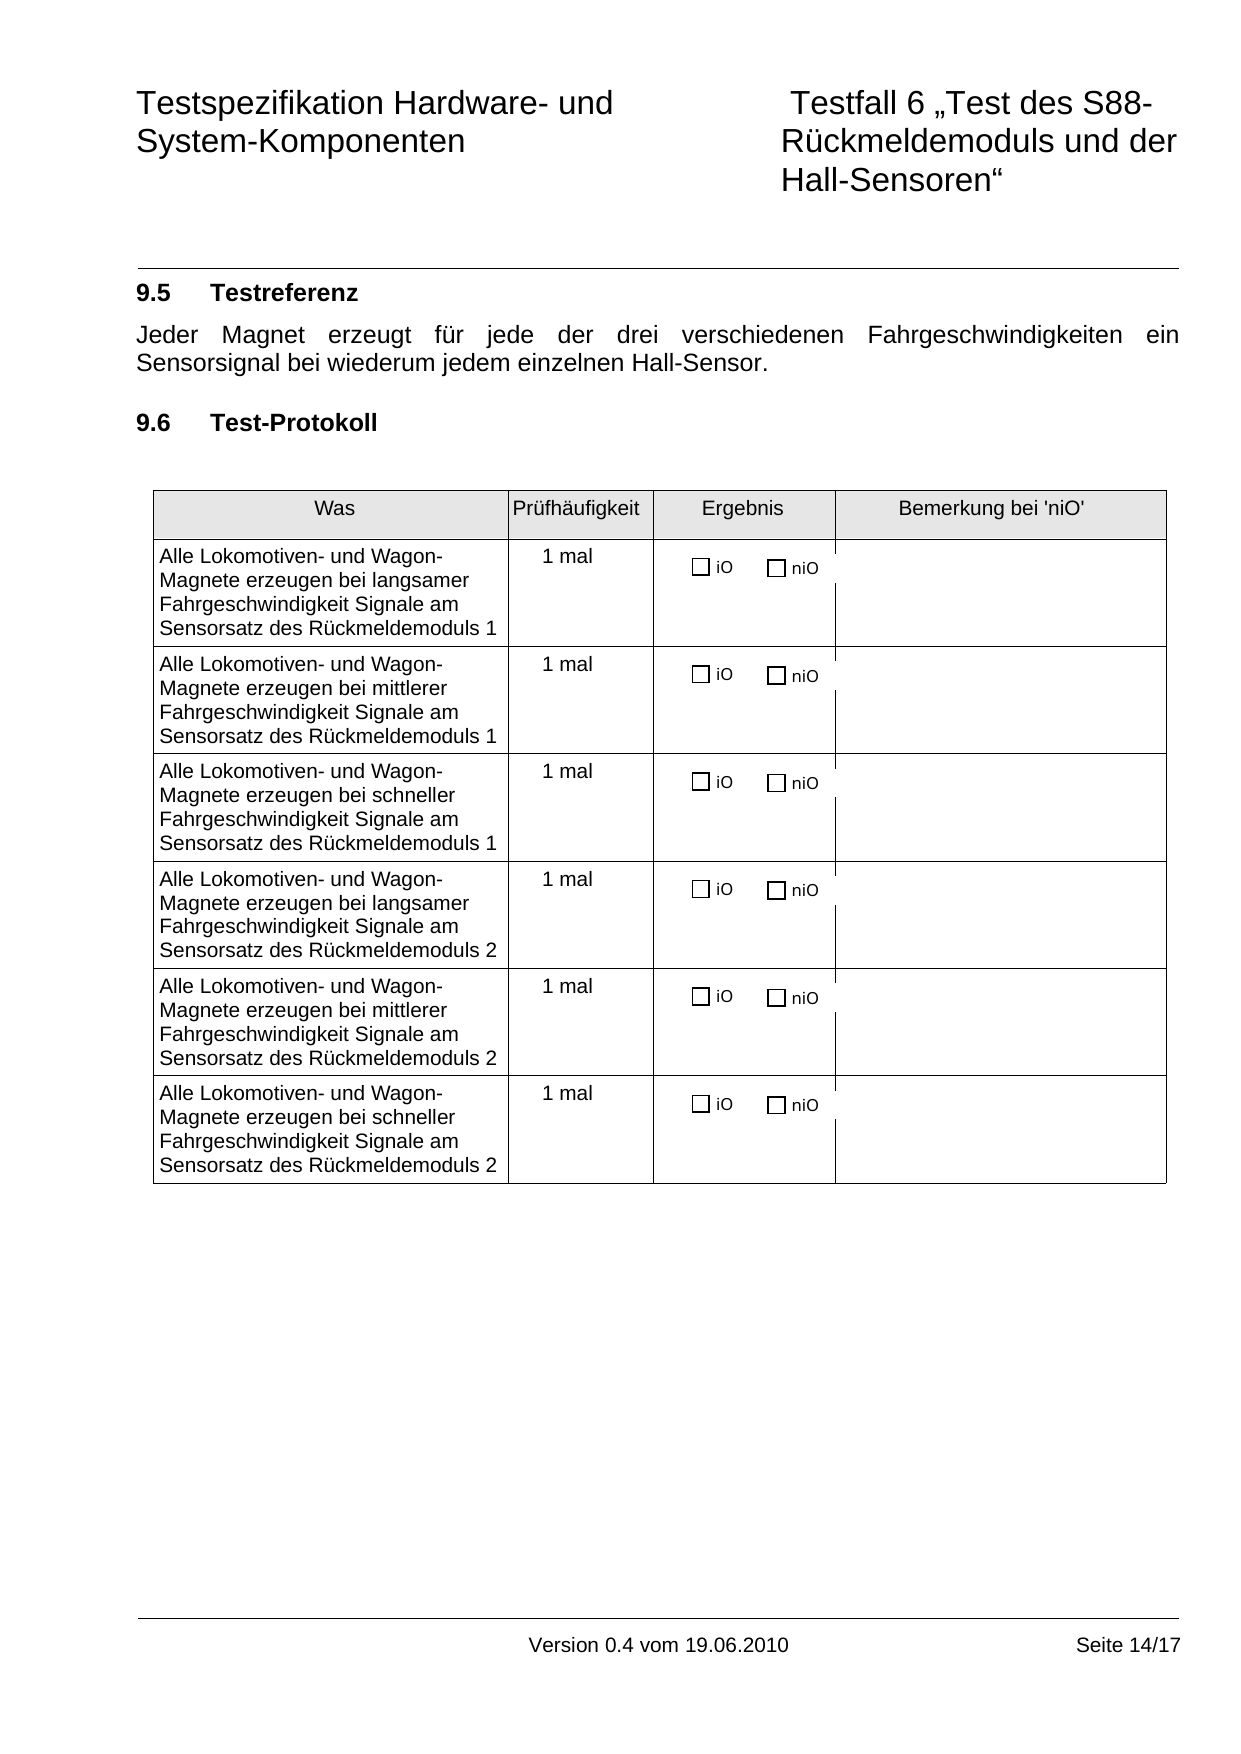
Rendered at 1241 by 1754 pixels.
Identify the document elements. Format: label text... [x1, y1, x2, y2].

table_cell [654, 540, 835, 646]
subtitle Testreferenz [136, 289, 1181, 307]
table_cell [836, 1076, 1166, 1183]
table_header Ergebnis [654, 491, 835, 538]
table_cell 1 mal [509, 540, 653, 646]
table_cell [836, 862, 1166, 968]
table_cell [654, 647, 835, 753]
text Jeder Magnet erzeugt für jede der drei verschiedenen Fahrgeschwindigkeiten ein Sensorsignal bei wiederum jedem einzelnen Hall-Sensor. [136, 319, 1181, 377]
table_cell [836, 540, 1166, 646]
table_cell Alle Lokomotiven- und Wagon- Magnete erzeugen bei mittlerer Fahrgeschwindigkeit Signale am Sensorsatz des Rückmeldemoduls 2 [154, 969, 508, 1075]
table_cell [836, 969, 1166, 1075]
table_cell Alle Lokomotiven- und Wagon- Magnete erzeugen bei langsamer Fahrgeschwindigkeit Signale am Sensorsatz des Rückmeldemoduls 2 [154, 862, 508, 968]
table_cell [654, 754, 835, 861]
table_cell Alle Lokomotiven- und Wagon- Magnete erzeugen bei schneller Fahrgeschwindigkeit Signale am Sensorsatz des Rückmeldemoduls 2 [154, 1076, 508, 1183]
table_cell Alle Lokomotiven- und Wagon- Magnete erzeugen bei mittlerer Fahrgeschwindigkeit Signale am Sensorsatz des Rückmeldemoduls 1 [154, 647, 508, 753]
table_cell [836, 754, 1166, 861]
table_cell [654, 969, 835, 1075]
table_cell 1 mal [509, 969, 653, 1075]
table_cell 1 mal [509, 754, 653, 861]
table_header Was [154, 491, 508, 538]
table_cell Alle Lokomotiven- und Wagon- Magnete erzeugen bei langsamer Fahrgeschwindigkeit Signale am Sensorsatz des Rückmeldemoduls 1 [154, 540, 508, 646]
table_cell [654, 862, 835, 968]
table_cell 1 mal [509, 1076, 653, 1183]
table_cell 1 mal [509, 647, 653, 753]
table_cell Alle Lokomotiven- und Wagon- Magnete erzeugen bei schneller Fahrgeschwindigkeit Signale am Sensorsatz des Rückmeldemoduls 1 [154, 754, 508, 861]
table_cell 1 mal [509, 862, 653, 968]
table_cell [654, 1076, 835, 1183]
table_header Prüfhäufigkeit [509, 491, 653, 538]
subtitle Test-Protokoll [136, 408, 1181, 437]
table_cell [836, 647, 1166, 753]
table_header Bemerkung bei 'niO' [836, 491, 1166, 538]
